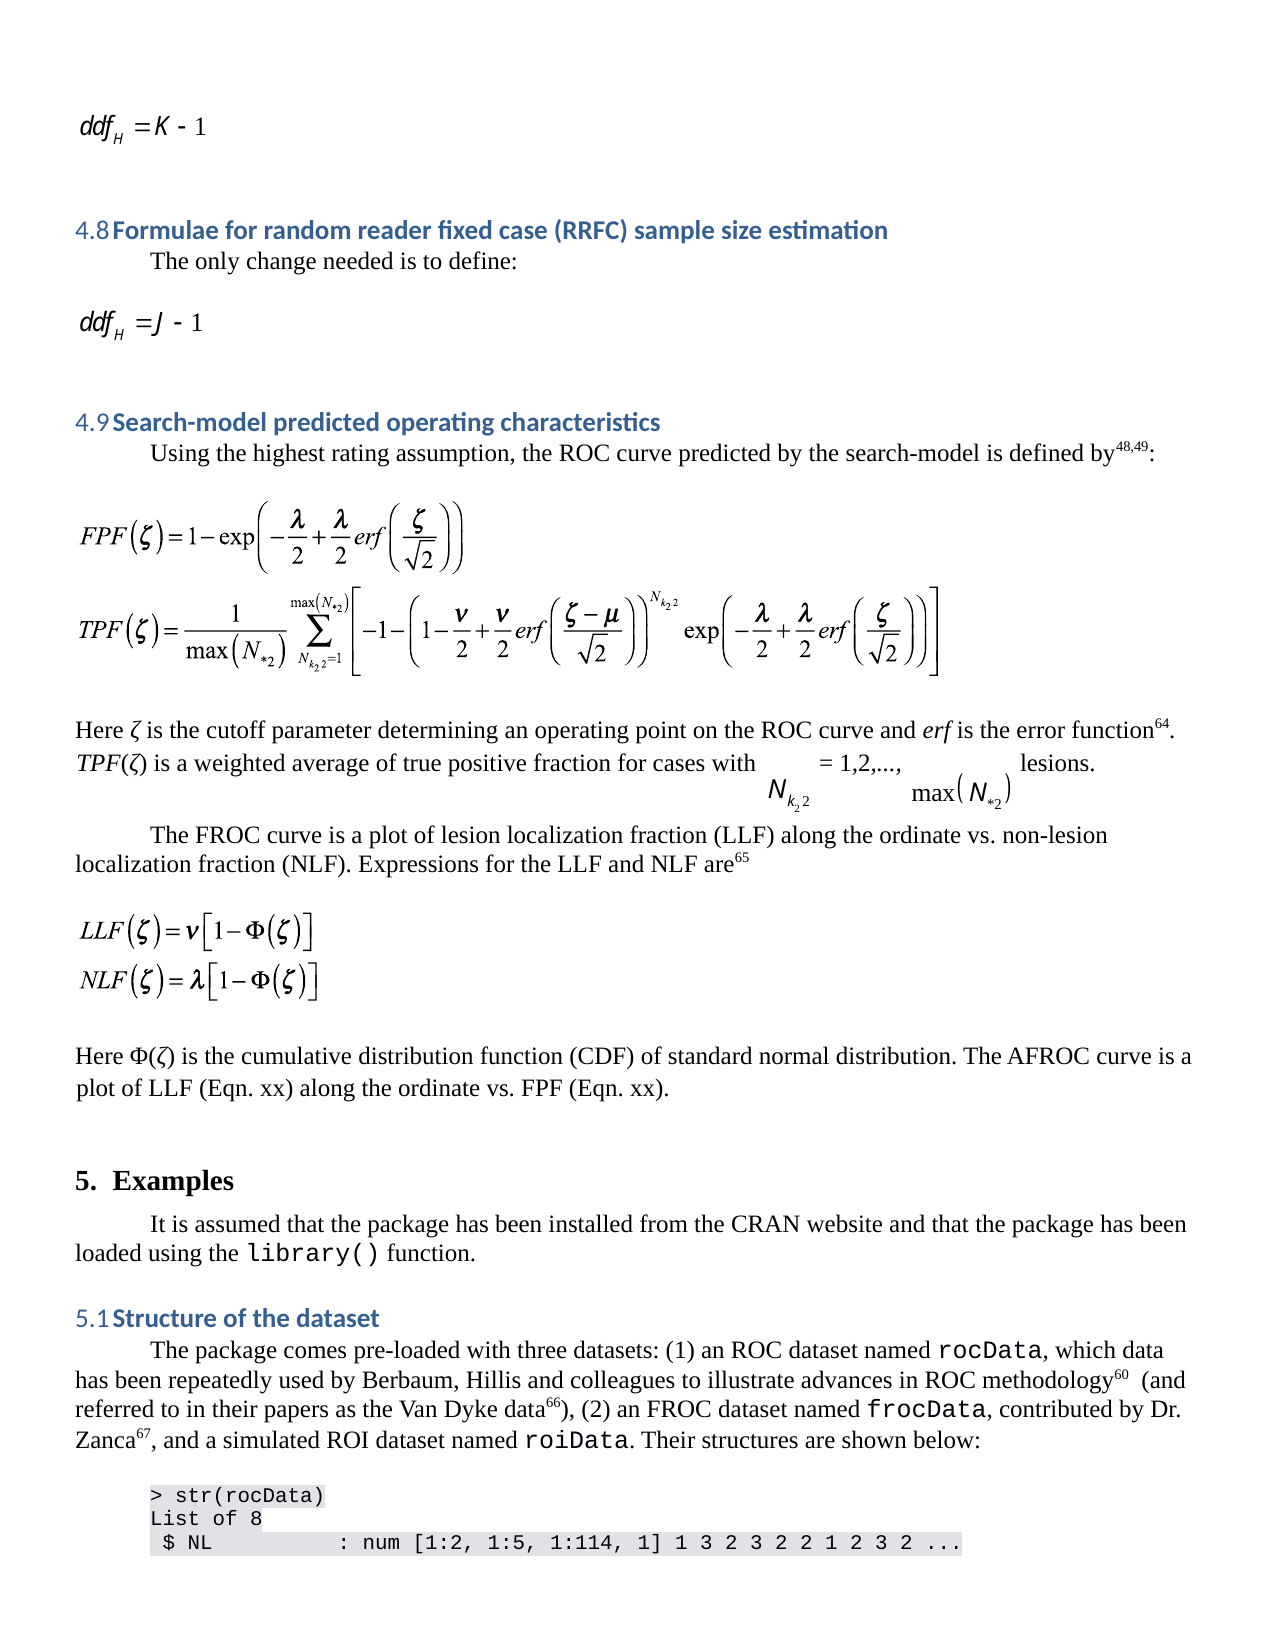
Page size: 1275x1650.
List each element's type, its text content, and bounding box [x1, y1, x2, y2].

text The FROC curve is a plot of lesion localization fraction (LLF) along the ordinate vs. non-lesion localization fraction (NLF). Expressions for the LLF and NLF are65 [75, 820, 1200, 878]
text It is assumed that the package has been installed from the CRAN website and that the package has been loaded using the library() function. [75, 1209, 1200, 1269]
text Here Φ(ζ) is the cumulative distribution function (CDF) of standard normal distribution. The AFROC curve is a plot of LLF (Eqn. xx) along the ordinate vs. FPF (Eqn. xx). [75, 1041, 1200, 1102]
text $ NL : num [1:2, 1:5, 1:114, 1] 1 3 2 3 2 2 1 2 3 2 ... [75, 1532, 150, 1556]
text Using the highest rating assumption, the ROC curve predicted by the search-model is defined by48,49: [75, 438, 1200, 467]
text > str(rocData) [75, 1485, 150, 1508]
subtitle Formulae for random reader fixed case (RRFC) sample size estimation [75, 213, 1200, 246]
text The package comes pre-loaded with three datasets: (1) an ROC dataset named rocData, which data has been repeatedly used by Berbaum, Hillis and colleagues to illustrate advances in ROC methodology60 (and referred to in their papers as the Van Dyke data66), (2) an FROC dataset named frocData, contributed by Dr. Zanca67, and a simulated ROI dataset named roiData. Their structures are shown below: [75, 1335, 1200, 1456]
text Here ζ is the cutoff parameter determining an operating point on the ROC curve and erf is the error function64. TPF(ζ) is a weighted average of true positive fraction for cases with = 1,2,..., lesions. [75, 715, 1200, 816]
subtitle Search-model predicted operating characteristics [75, 405, 1200, 438]
subtitle Examples [75, 1163, 1200, 1197]
text List of 8 [75, 1508, 150, 1532]
text The only change needed is to define: [75, 246, 1200, 275]
text $ NL : num [1:2, 1:5, 1:114, 1] 1 3 2 3 2 2 1 2 3 2 ... [962, 1532, 1200, 1556]
text > str(rocData) [325, 1485, 1200, 1508]
text List of 8 [262, 1508, 1200, 1532]
subtitle Structure of the dataset [75, 1302, 1200, 1335]
